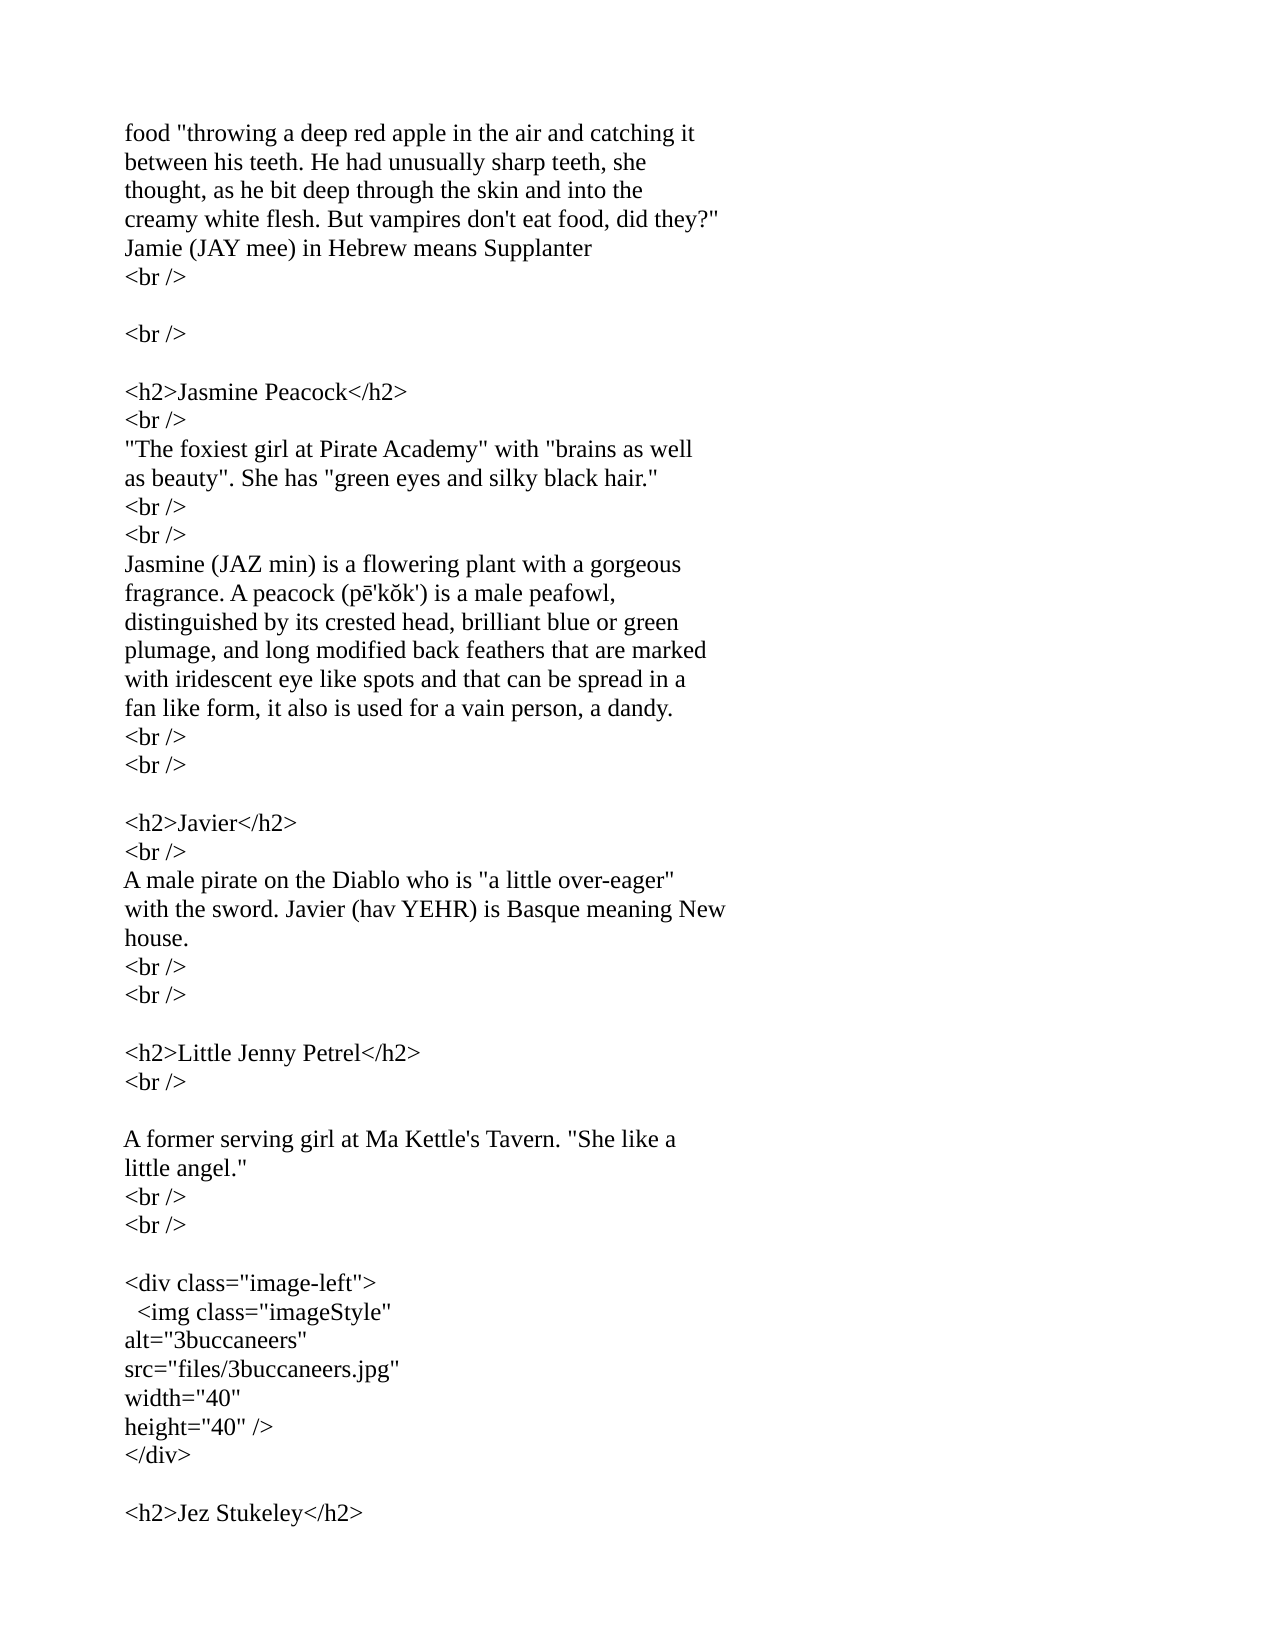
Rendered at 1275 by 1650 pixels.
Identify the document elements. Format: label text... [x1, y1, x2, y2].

text distinguished by its crested head, brilliant blue or green [118, 607, 1157, 636]
text with the sword. Javier (hav YEHR) is Basque meaning New [118, 894, 1157, 923]
text fan like form, it also is used for a vain person, a dandy. [118, 693, 1157, 722]
text <br /> [118, 751, 1157, 779]
text between his teeth. He had unusually sharp teeth, she [118, 147, 1157, 176]
text src="files/3buccaneers.jpg" [118, 1354, 1157, 1383]
text height="40" /> [118, 1412, 1157, 1441]
text food "throwing a deep red apple in the air and catching it [118, 118, 1157, 147]
text <br /> [118, 722, 1157, 751]
text <h2>Javier</h2> [118, 808, 1157, 837]
text <br /> [118, 981, 1157, 1009]
text fragrance. A peacock (pē'kŏk') is a male peafowl, [118, 578, 1157, 607]
text <br /> [118, 1211, 1157, 1239]
text A former serving girl at Ma Kettle's Tavern. "She like a [118, 1124, 1157, 1153]
text <img class="imageStyle" [118, 1297, 1157, 1326]
text <h2>Little Jenny Petrel</h2> [118, 1038, 1157, 1067]
text <br /> [118, 1067, 1157, 1096]
text <div class="image-left"> [118, 1268, 1157, 1297]
text <h2>Jasmine Peacock</h2> [118, 377, 1157, 406]
text <br /> [118, 837, 1157, 866]
text alt="3buccaneers" [118, 1326, 1157, 1354]
text <br /> [118, 262, 1157, 291]
text <br /> [118, 406, 1157, 434]
text </div> [118, 1441, 1157, 1469]
text plumage, and long modified back feathers that are marked [118, 636, 1157, 664]
text creamy white flesh. But vampires don't eat food, did they?" [118, 204, 1157, 233]
text <br /> [118, 1182, 1157, 1211]
text <h2>Jez Stukeley</h2> [118, 1498, 1157, 1527]
text little angel." [118, 1153, 1157, 1182]
text thought, as he bit deep through the skin and into the [118, 176, 1157, 204]
text <br /> [118, 319, 1157, 348]
text A male pirate on the Diablo who is "a little over-eager" [118, 866, 1157, 894]
text "The foxiest girl at Pirate Academy" with "brains as well [118, 434, 1157, 463]
text width="40" [118, 1383, 1157, 1412]
text with iridescent eye like spots and that can be spread in a [118, 664, 1157, 693]
text as beauty". She has "green eyes and silky black hair." [118, 463, 1157, 492]
text <br /> [118, 492, 1157, 521]
text Jasmine (JAZ min) is a flowering plant with a gorgeous [118, 549, 1157, 578]
text <br /> [118, 521, 1157, 549]
text house. [118, 923, 1157, 952]
text <br /> [118, 952, 1157, 981]
text Jamie (JAY mee) in Hebrew means Supplanter [118, 233, 1157, 262]
